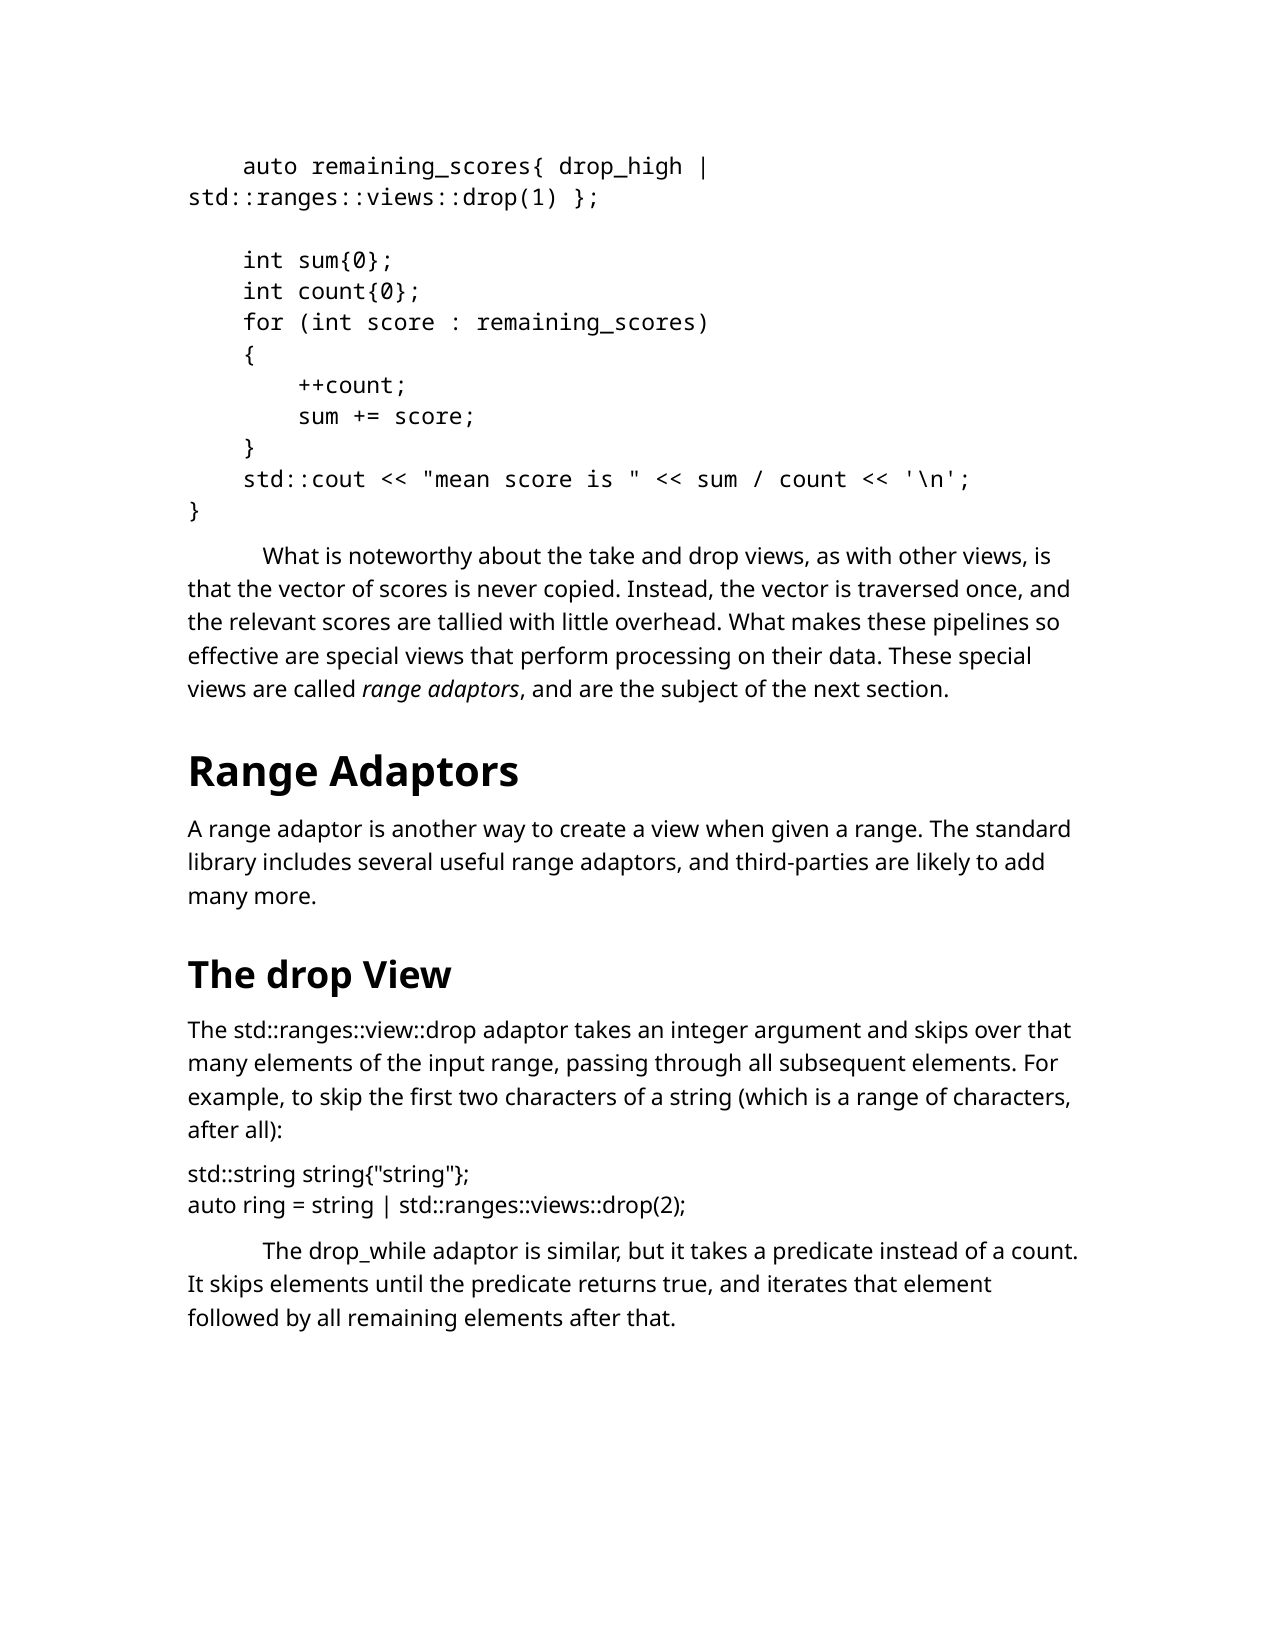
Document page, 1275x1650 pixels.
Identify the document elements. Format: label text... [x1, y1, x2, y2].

subtitle The drop View [187, 948, 1087, 999]
text The drop_while adaptor is similar, but it takes a predicate instead of a count. It skips elements until the predicate returns true, and iterates that element followed by all remaining elements after that. [187, 1233, 1087, 1333]
text { [187, 337, 1087, 369]
text for (int score : remaining_scores) [187, 306, 1087, 337]
text What is noteworthy about the take and drop views, as with other views, is that the vector of scores is never copied. Instead, the vector is traversed once, and the relevant scores are tallied with little overhead. What makes these pipelines so effective are special views that perform processing on their data. These special views are called range adaptors, and are the subject of the next section. [187, 537, 1087, 704]
text int count{0}; [187, 275, 1087, 306]
text } [187, 494, 1087, 525]
text auto ring = string | std::ranges::views::drop(2); [187, 1189, 1087, 1220]
text ++count; [187, 369, 1087, 400]
text int sum{0}; [187, 244, 1087, 275]
text auto remaining_scores{ drop_high | std::ranges::views::drop(1) }; [187, 150, 1087, 212]
text The std::ranges::view::drop adaptor takes an integer argument and skips over that many elements of the input range, passing through all subsequent elements. For example, to skip the first two characters of a string (which is a range of characters, after all): [187, 1012, 1087, 1145]
text std::cout << "mean score is " << sum / count << '\n'; [187, 462, 1087, 494]
text A range adaptor is another way to create a view when given a range. The standard library includes several useful range adaptors, and third-parties are likely to add many more. [187, 811, 1087, 911]
text std::string string{"string"}; [187, 1158, 1087, 1189]
subtitle Range Adaptors [187, 742, 1087, 798]
text } [187, 431, 1087, 462]
text sum += score; [187, 400, 1087, 431]
